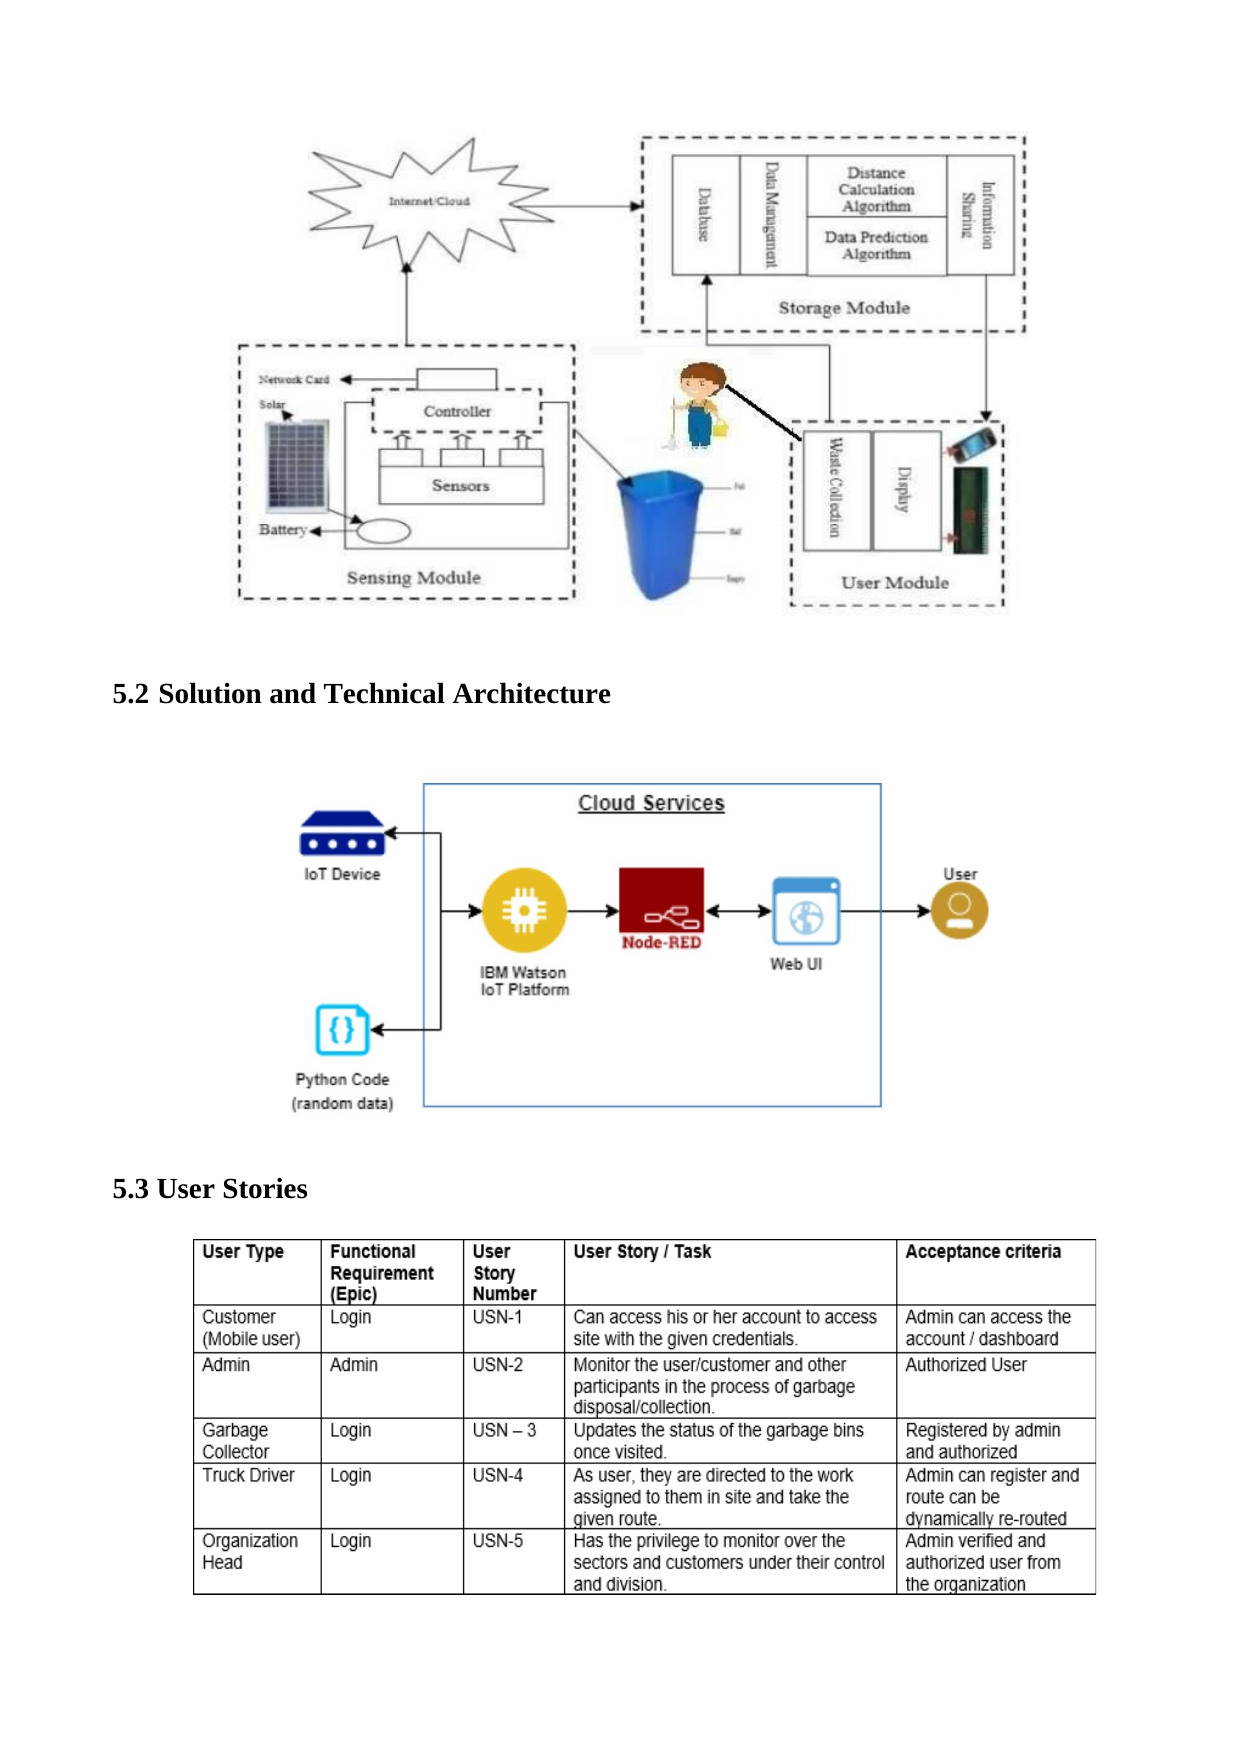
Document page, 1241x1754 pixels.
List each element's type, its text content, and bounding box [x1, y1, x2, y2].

picture [229, 131, 1029, 617]
picture [288, 775, 993, 1114]
subtitle Solution and Technical Architecture [112, 676, 1213, 709]
list User Stories [112, 1171, 1213, 1205]
picture [193, 1239, 1097, 1595]
